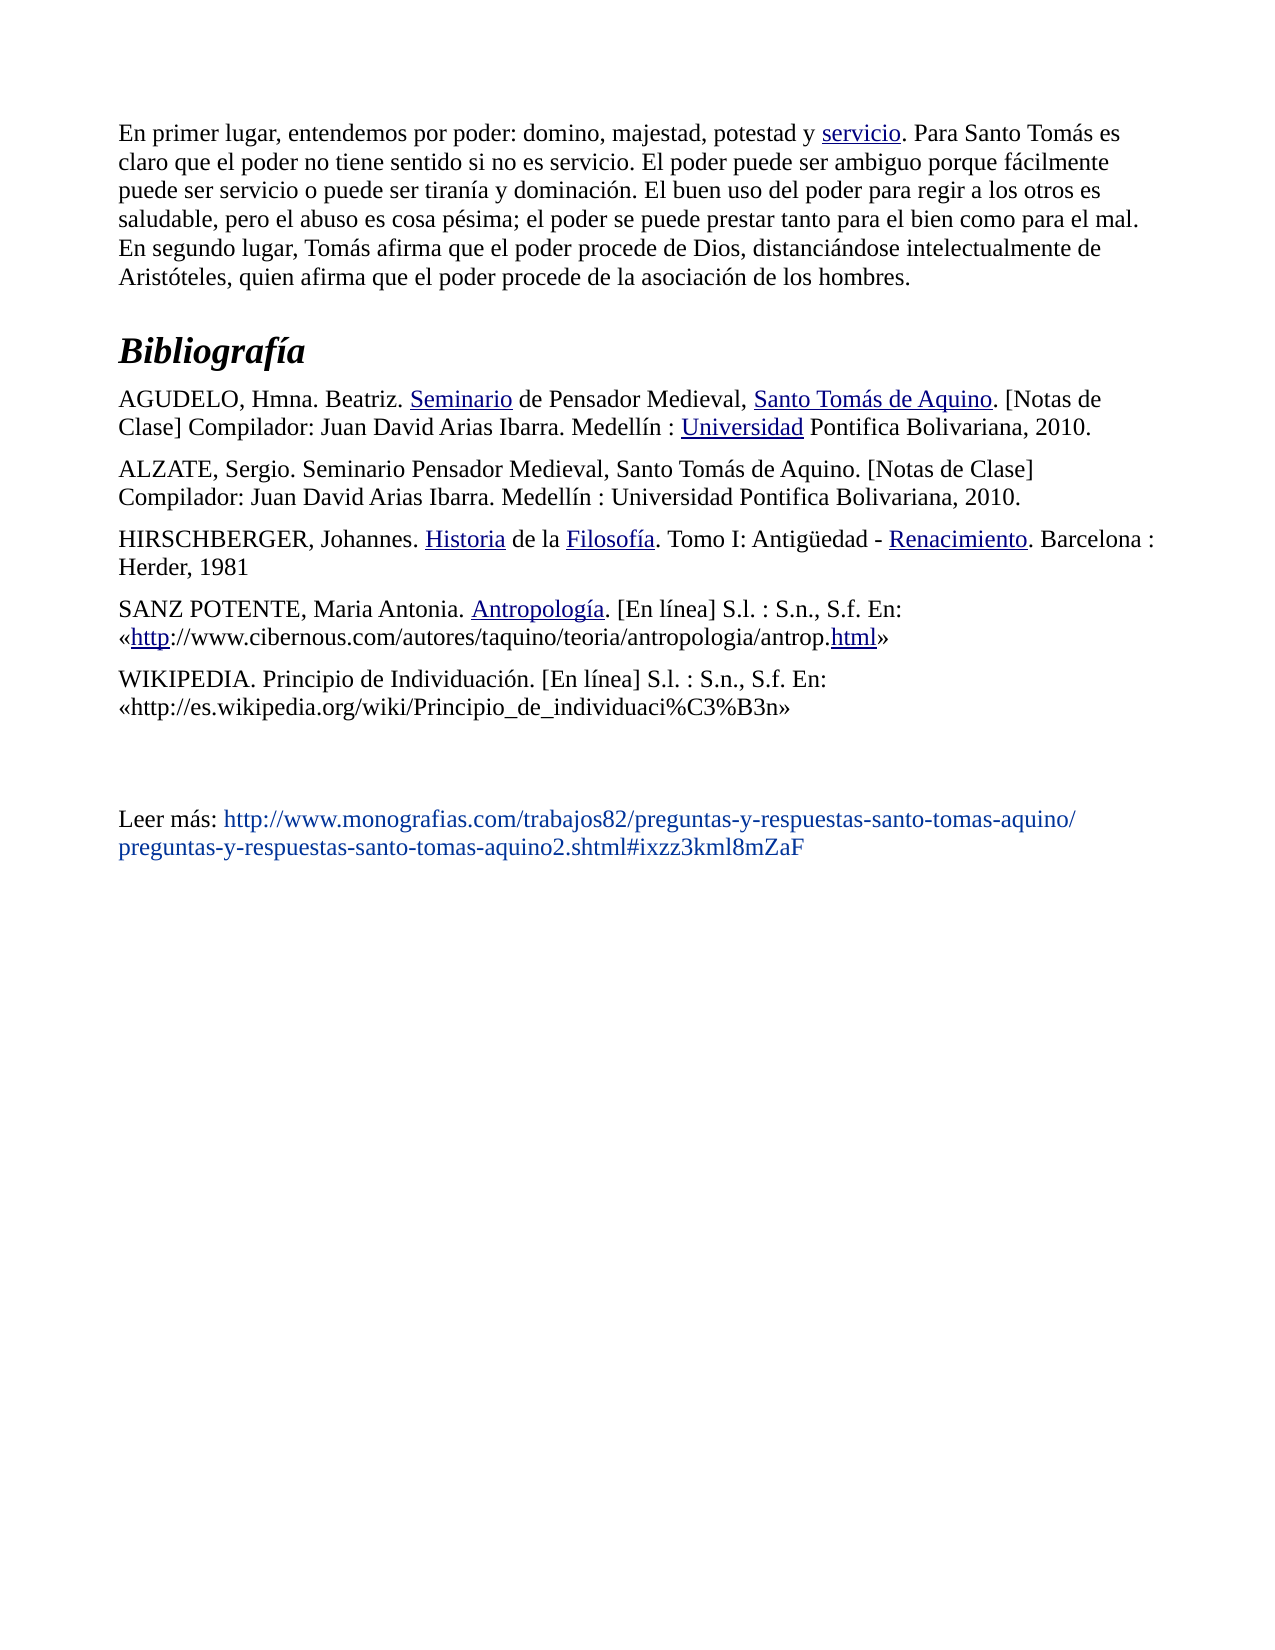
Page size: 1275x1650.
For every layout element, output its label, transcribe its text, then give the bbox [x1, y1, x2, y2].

subtitle Bibliografía [118, 328, 1157, 371]
text ALZATE, Sergio. Seminario Pensador Medieval, Santo Tomás de Aquino. [Notas de Clase] Compilador: Juan David Arias Ibarra. Medellín : Universidad Pontifica Bolivariana, 2010. [118, 454, 1157, 511]
text Leer más: http://www.monografias.com/trabajos82/preguntas-y-respuestas-santo-tomas-aquino/preguntas-y-respuestas-santo-tomas-aquino2.shtml#ixzz3kml8mZaF [118, 775, 1157, 861]
text SANZ POTENTE, Maria Antonia. Antropología. [En línea] S.l. : S.n., S.f. En: «http://www.cibernous.com/autores/taquino/teoria/antropologia/antrop.html» [118, 594, 1157, 651]
text En primer lugar, entendemos por poder: domino, majestad, potestad y servicio. Para Santo Tomás es claro que el poder no tiene sentido si no es servicio. El poder puede ser ambiguo porque fácilmente puede ser servicio o puede ser tiranía y dominación. El buen uso del poder para regir a los otros es saludable, pero el abuso es cosa pésima; el poder se puede prestar tanto para el bien como para el mal. En segundo lugar, Tomás afirma que el poder procede de Dios, distanciándose intelectualmente de Aristóteles, quien afirma que el poder procede de la asociación de los hombres. [118, 118, 1157, 291]
text WIKIPEDIA. Principio de Individuación. [En línea] S.l. : S.n., S.f. En: «http://es.wikipedia.org/wiki/Principio_de_individuaci%C3%B3n» [118, 664, 1157, 721]
text HIRSCHBERGER, Johannes. Historia de la Filosofía. Tomo I: Antigüedad - Renacimiento. Barcelona : Herder, 1981 [118, 524, 1157, 581]
text AGUDELO, Hmna. Beatriz. Seminario de Pensador Medieval, Santo Tomás de Aquino. [Notas de Clase] Compilador: Juan David Arias Ibarra. Medellín : Universidad Pontifica Bolivariana, 2010. [118, 384, 1157, 441]
